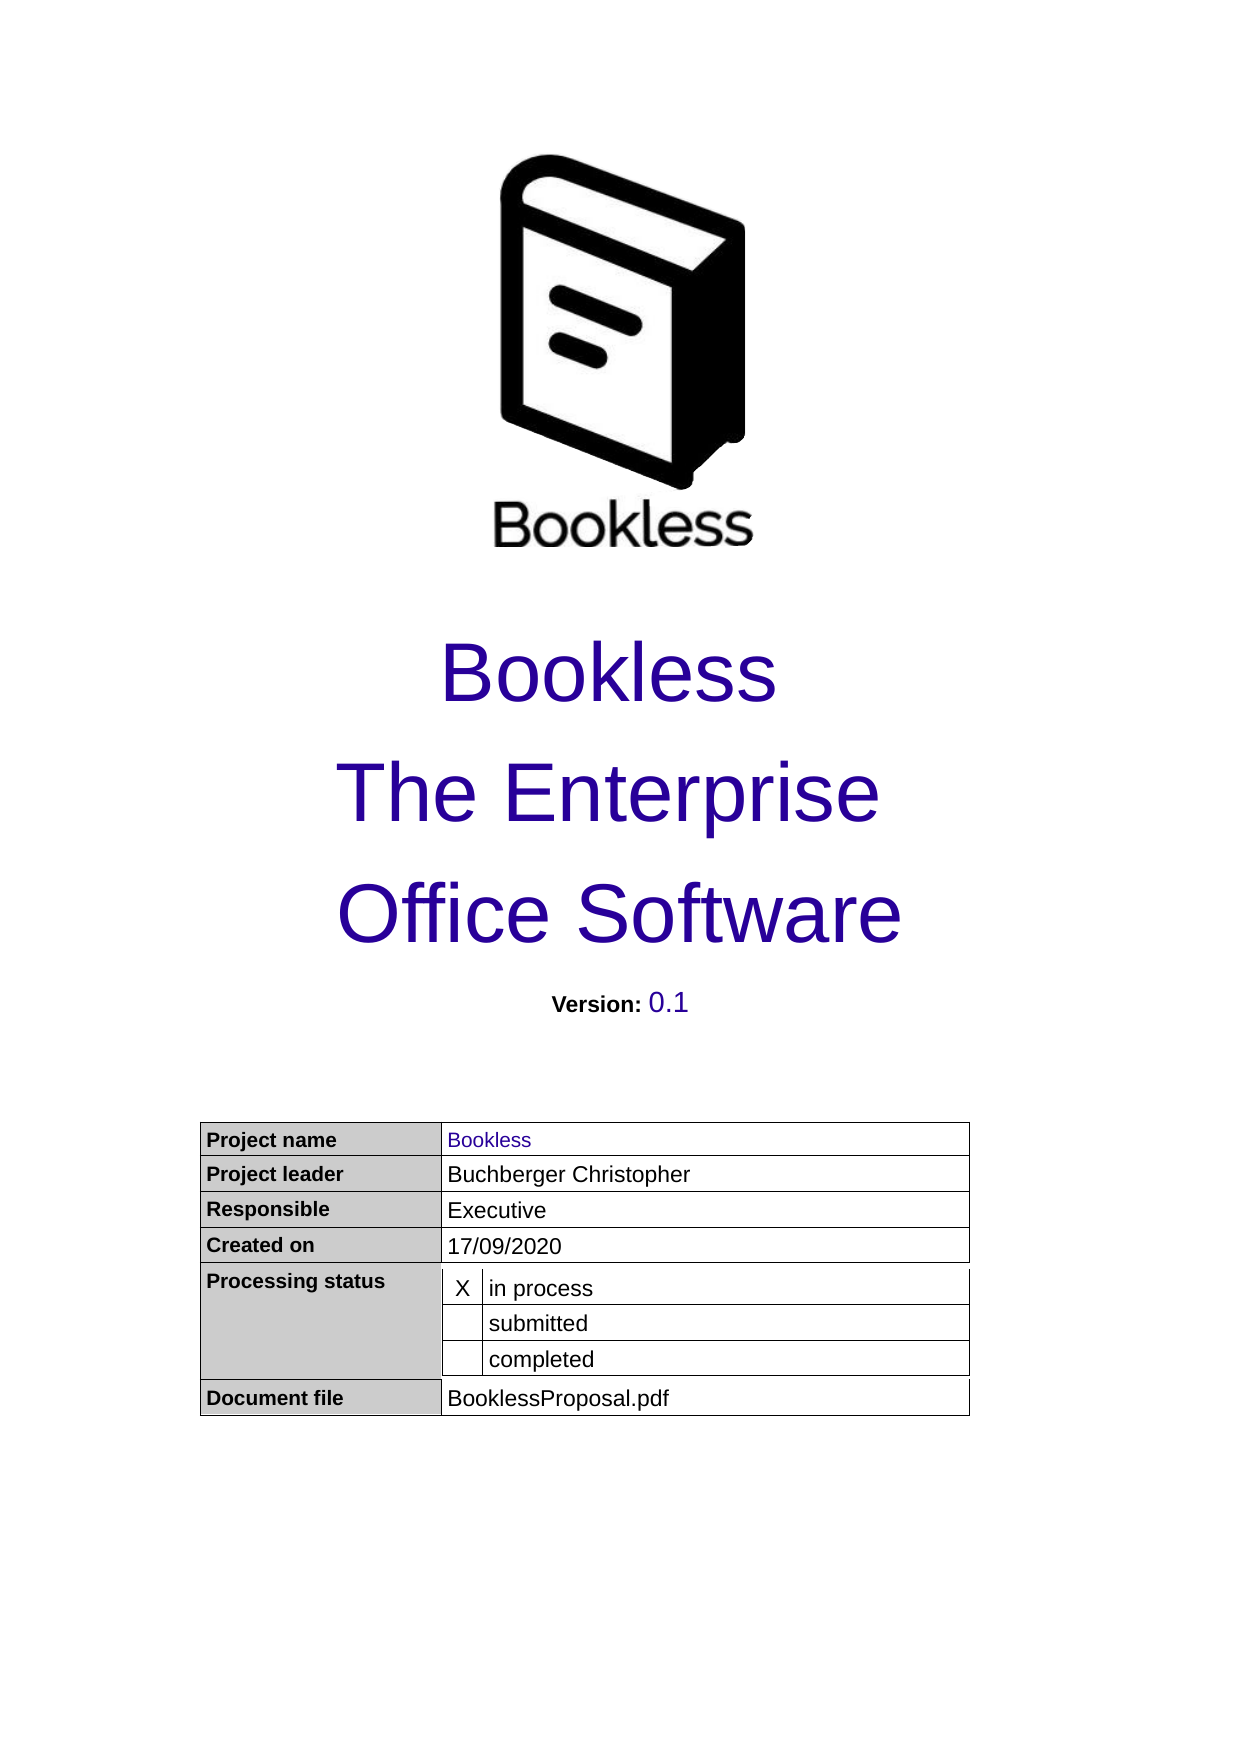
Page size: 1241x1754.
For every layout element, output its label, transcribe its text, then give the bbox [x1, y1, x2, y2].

text Office Software [118, 864, 1122, 960]
table_header in process [483, 1269, 969, 1304]
table_cell Buchberger Christopher [442, 1156, 969, 1191]
table_cell [443, 1341, 482, 1375]
table_header Project name [201, 1123, 441, 1155]
table_cell BooklessProposal.pdf [442, 1379, 969, 1414]
table_cell [443, 1305, 482, 1339]
table_cell Responsible [201, 1192, 441, 1226]
table_cell [441, 1263, 969, 1304]
table_header X [443, 1269, 482, 1304]
table_cell Executive [442, 1192, 969, 1226]
table_header Bookless [442, 1123, 969, 1155]
text Version: 0.1 [118, 985, 1122, 1019]
table_cell Project leader [201, 1156, 441, 1191]
text Bookless [118, 623, 1122, 719]
text The Enterprise [118, 744, 1122, 839]
table_cell 17/09/2020 [442, 1228, 969, 1262]
table_cell Processing status [201, 1263, 441, 1379]
table_cell completed [483, 1341, 969, 1375]
table_cell submitted [483, 1305, 969, 1339]
table_cell Created on [201, 1228, 441, 1262]
table_cell Document file [201, 1380, 441, 1414]
